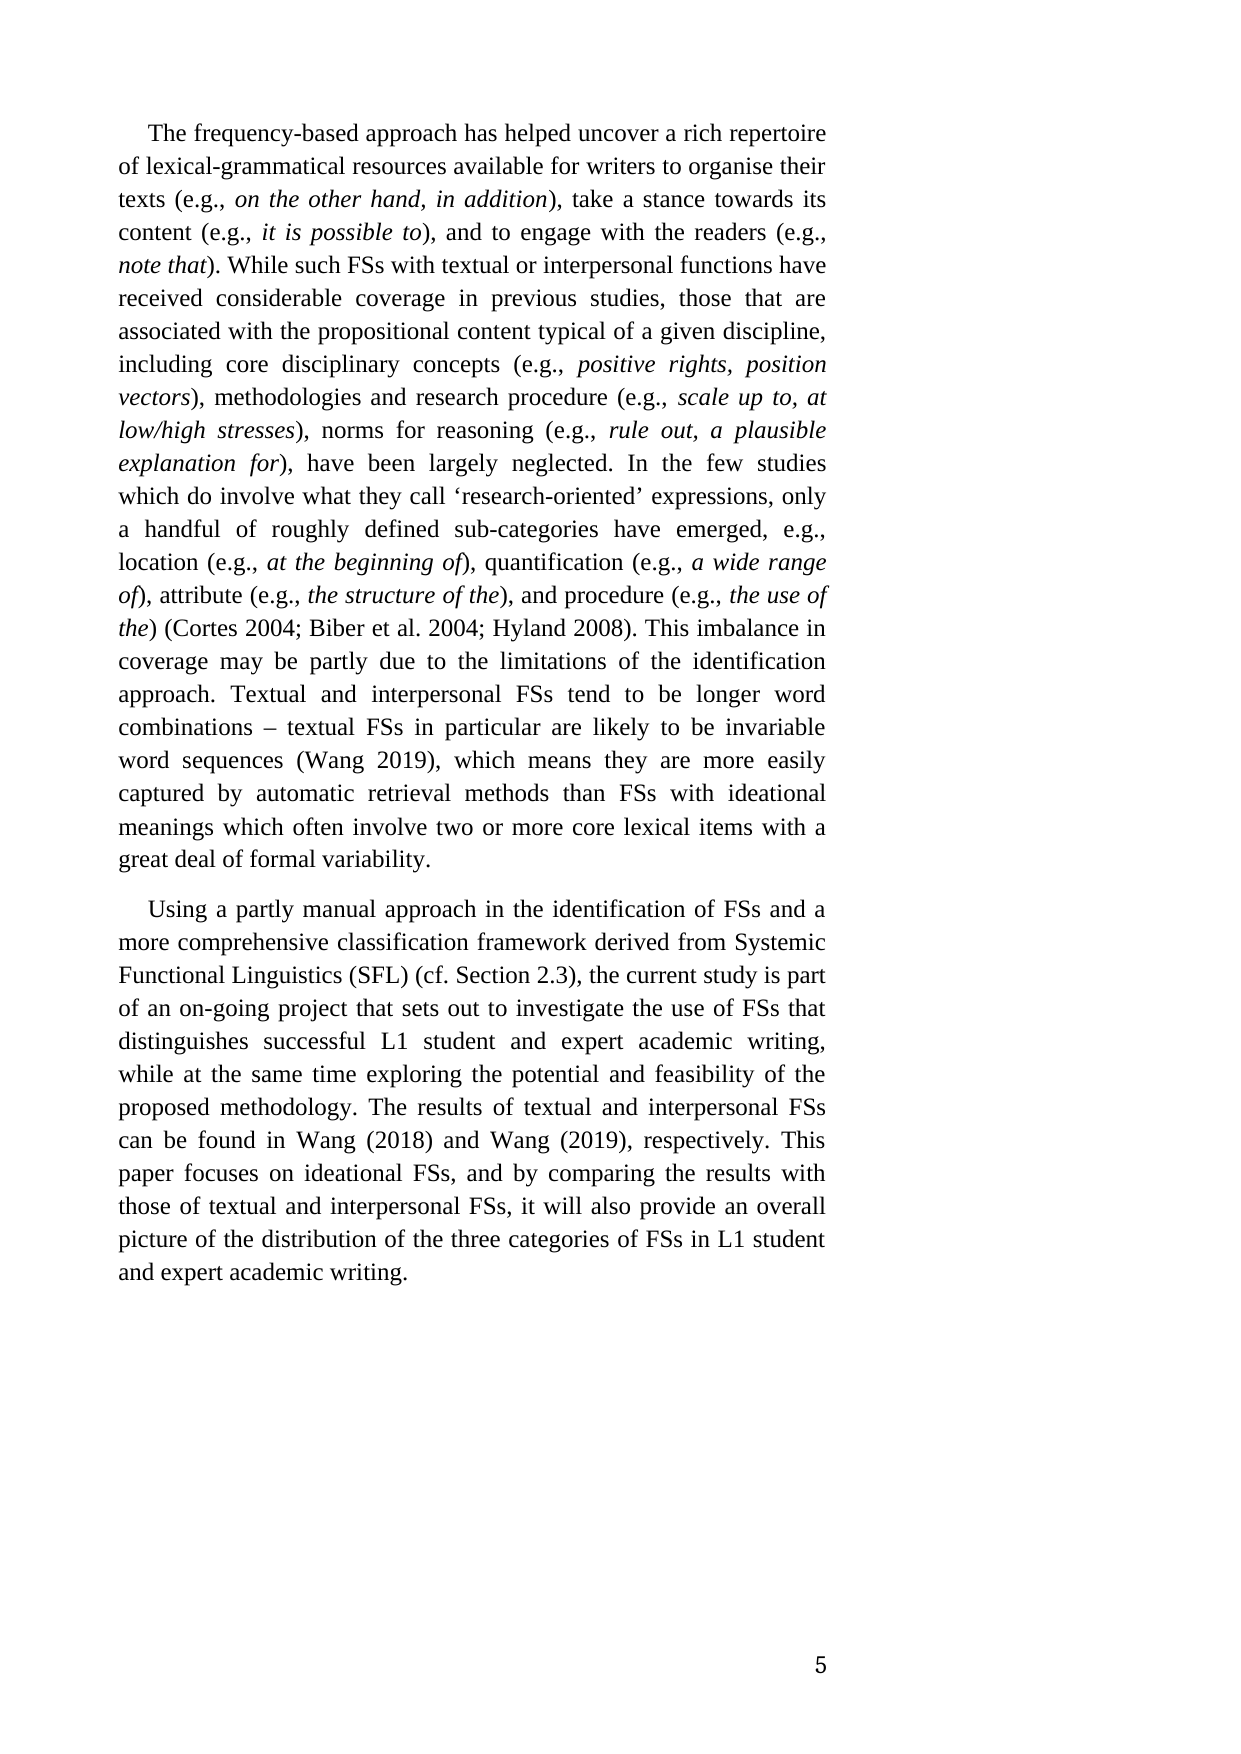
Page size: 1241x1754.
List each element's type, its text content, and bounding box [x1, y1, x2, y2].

text Using a partly manual approach in the identification of FSs and a more comprehensive classification framework derived from Systemic Functional Linguistics (SFL) (cf. Section 2.3), the current study is part of an on-going project that sets out to investigate the use of FSs that distinguishes successful L1 student and expert academic writing, while at the same time exploring the potential and feasibility of the proposed methodology. The results of textual and interpersonal FSs can be found in Wang (2018) and Wang (2019), respectively. This paper focuses on ideational FSs, and by comparing the results with those of textual and interpersonal FSs, it will also provide an overall picture of the distribution of the three categories of FSs in L1 student and expert academic writing. [118, 894, 827, 1286]
text The frequency-based approach has helped uncover a rich repertoire of lexical-grammatical resources available for writers to organise their texts (e.g., on the other hand, in addition), take a stance towards its content (e.g., it is possible to), and to engage with the readers (e.g., note that). While such FSs with textual or interpersonal functions have received considerable coverage in previous studies, those that are associated with the propositional content typical of a given discipline, including core disciplinary concepts (e.g., positive rights, position vectors), methodologies and research procedure (e.g., scale up to, at low/high stresses), norms for reasoning (e.g., rule out, a plausible explanation for), have been largely neglected. In the few studies which do involve what they call ‘research-oriented’ expressions, only a handful of roughly defined sub-categories have emerged, e.g., location (e.g., at the beginning of), quantification (e.g., a wide range of), attribute (e.g., the structure of the), and procedure (e.g., the use of the) (Cortes 2004; Biber et al. 2004; Hyland 2008). This imbalance in coverage may be partly due to the limitations of the identification approach. Textual and interpersonal FSs tend to be longer word combinations – textual FSs in particular are likely to be invariable word sequences (Wang 2019), which means they are more easily captured by automatic retrieval methods than FSs with ideational meanings which often involve two or more core lexical items with a great deal of formal variability. [118, 118, 827, 873]
